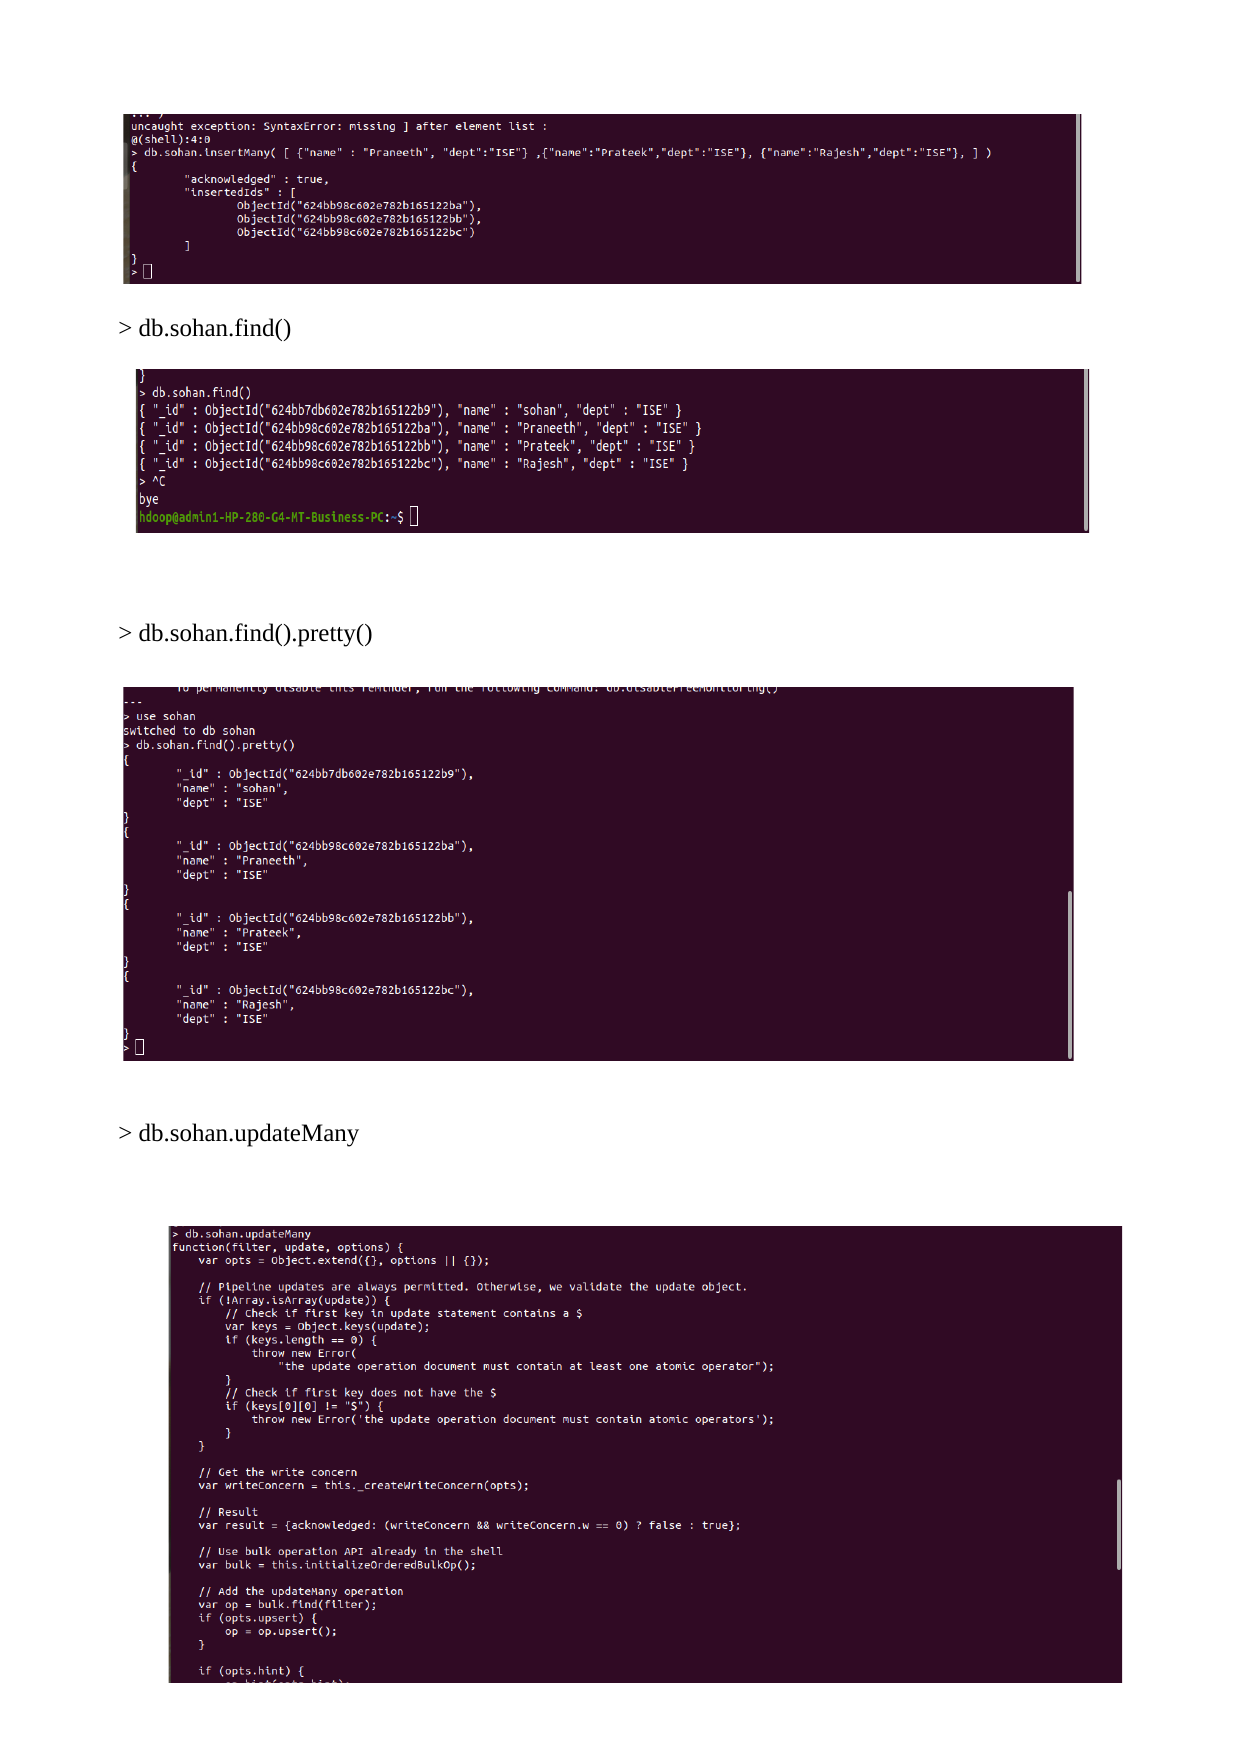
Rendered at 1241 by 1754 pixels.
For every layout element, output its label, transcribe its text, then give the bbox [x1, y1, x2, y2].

text > db.sohan.updateMany [118, 1118, 1122, 1147]
text > db.sohan.find().pretty() [118, 618, 1122, 647]
text > db.sohan.find() [118, 313, 1122, 341]
picture [168, 1226, 1123, 1683]
picture [123, 687, 1074, 1061]
